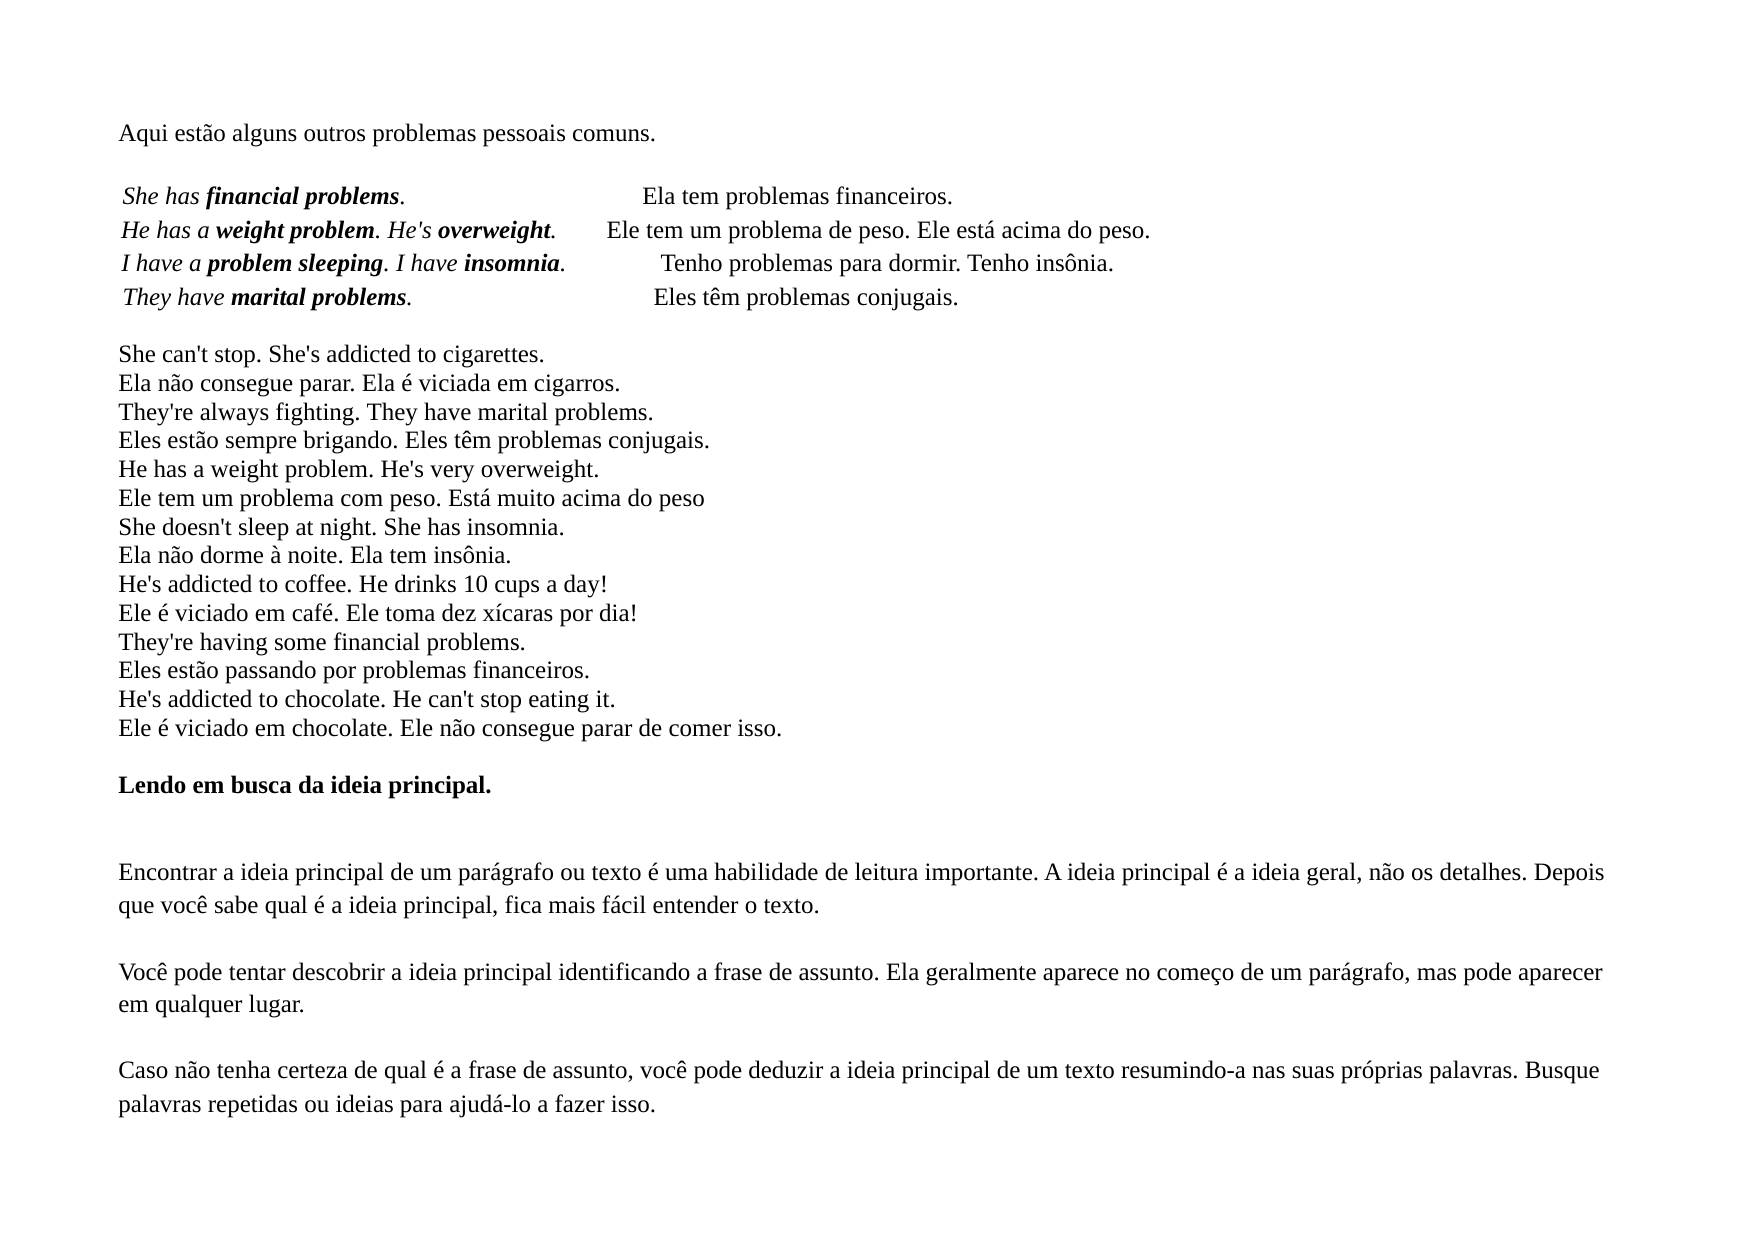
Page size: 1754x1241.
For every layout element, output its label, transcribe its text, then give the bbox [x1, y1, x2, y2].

text Lendo em busca da ideia principal. [118, 771, 1636, 828]
table_cell [121, 277, 1212, 282]
text Eles estão sempre brigando. Eles têm problemas conjugais. [118, 426, 1636, 454]
table_cell [121, 244, 1212, 248]
text Ele é viciado em café. Ele toma dez xícaras por dia! [118, 598, 1636, 627]
table_header [118, 282, 122, 311]
table_cell [123, 210, 1212, 215]
table_header She has financial problems. [123, 181, 642, 210]
table_header I have a problem sleeping. I have insomnia. [121, 248, 660, 277]
text They're always fighting. They have marital problems. [118, 397, 1636, 426]
text He's addicted to coffee. He drinks 10 cups a day! [118, 569, 1636, 598]
text They're having some financial problems. [118, 627, 1636, 656]
table_cell Aqui estão alguns outros problemas pessoais comuns. [118, 118, 1212, 176]
text Eles estão passando por problemas financeiros. [118, 656, 1636, 684]
text Encontrar a ideia principal de um parágrafo ou texto é uma habilidade de leitura importante. A ideia principal é a ideia geral, não os detalhes. Depois que você sabe qual é a ideia principal, fica mais fácil entender o texto. Você pode tentar descobrir a ideia principal identificando a frase de assunto. Ela geralmente aparece no começo de um parágrafo, mas pode aparecer em qualquer lugar. Caso não tenha certeza de qual é a frase de assunto, você pode deduzir a ideia principal de um texto resumindo-a nas suas próprias palavras. Busque palavras repetidas ou ideias para ajudá-lo a fazer isso. [118, 857, 1636, 1117]
table_header They have marital problems. [123, 282, 653, 311]
table_header Eles têm problemas conjugais. [653, 282, 1212, 311]
text She doesn't sleep at night. She has insomnia. [118, 512, 1636, 541]
text Ela não dorme à noite. Ela tem insônia. [118, 541, 1636, 569]
table_header Ele tem um problema de peso. Ele está acima do peso. [606, 215, 1212, 243]
text He has a weight problem. He's very overweight. [118, 454, 1636, 483]
table_header Ela tem problemas financeiros. [642, 181, 1212, 210]
table_header Tenho problemas para dormir. Tenho insônia. [660, 248, 1212, 277]
text She can't stop. She's addicted to cigarettes. [118, 339, 1636, 368]
text He's addicted to chocolate. He can't stop eating it. [118, 684, 1636, 713]
table_cell [121, 176, 1212, 181]
table_header [118, 181, 122, 210]
text Ela não consegue parar. Ela é viciada em cigarros. [118, 368, 1636, 397]
text Ele tem um problema com peso. Está muito acima do peso [118, 483, 1636, 512]
table_header He has a weight problem. He's overweight. [121, 215, 606, 243]
text Ele é viciado em chocolate. Ele não consegue parar de comer isso. [118, 713, 1636, 742]
